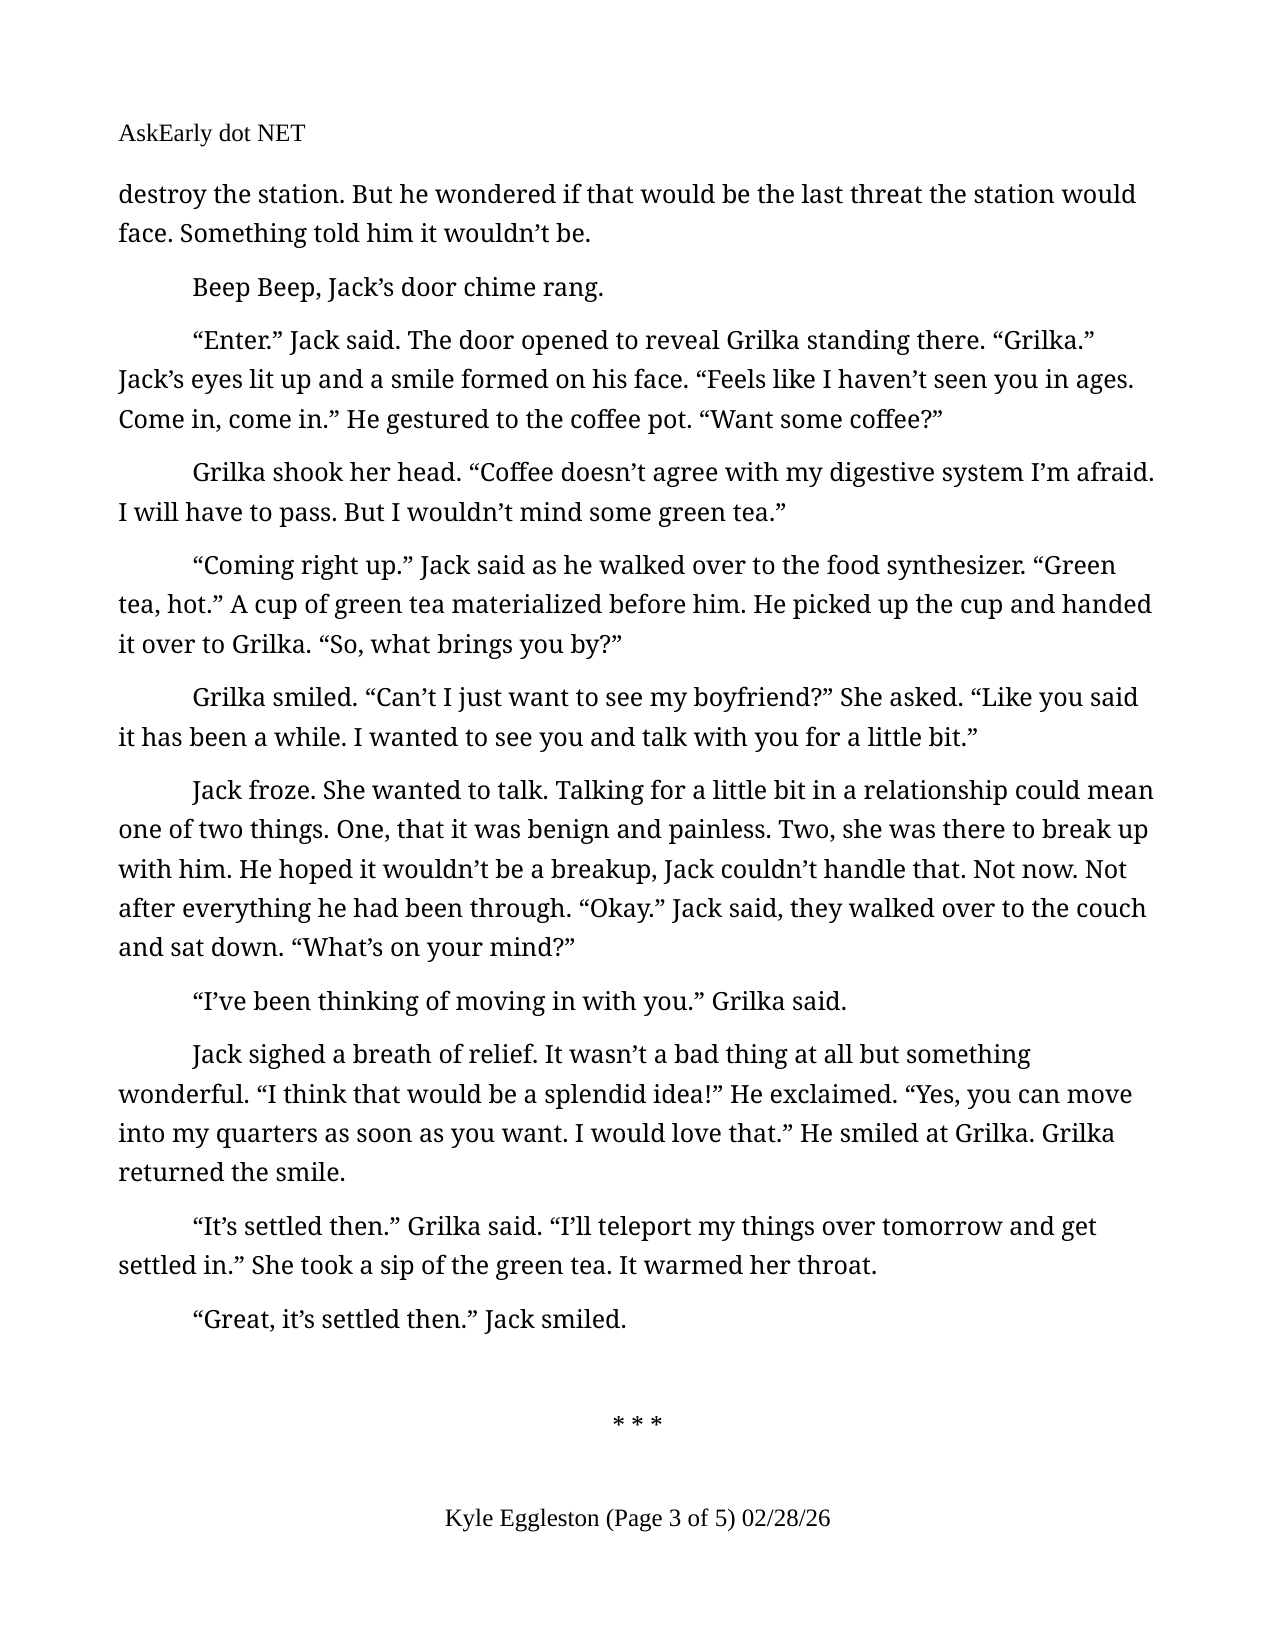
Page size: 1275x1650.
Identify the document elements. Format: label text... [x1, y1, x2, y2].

text * * * [118, 1409, 1157, 1443]
text “I’ve been thinking of moving in with you.” Grilka said. [118, 983, 1157, 1017]
text Grilka smiled. “Can’t I just want to see my boyfriend?” She asked. “Like you said it has been a while. I wanted to see you and talk with you for a little bit.” [118, 680, 1157, 753]
text Beep Beep, Jack’s door chime rang. [118, 269, 1157, 303]
text Jack froze. She wanted to talk. Talking for a little bit in a relationship could mean one of two things. One, that it was benign and painless. Two, she was there to break up with him. He hoped it wouldn’t be a breakup, Jack couldn’t handle that. Not now. Not after everything he had been through. “Okay.” Jack said, they walked over to the couch and sat down. “What’s on your mind?” [118, 773, 1157, 964]
text “Great, it’s settled then.” Jack smiled. [118, 1301, 1157, 1335]
text destroy the station. But he wondered if that would be the last threat the station would face. Something told him it wouldn’t be. [118, 176, 1157, 249]
text Jack sighed a breath of relief. It wasn’t a bad thing at all but something wonderful. “I think that would be a splendid idea!” He exclaimed. “Yes, you can move into my quarters as soon as you want. I would love that.” He smiled at Grilka. Grilka returned the smile. [118, 1037, 1157, 1189]
text “Coming right up.” Jack said as he walked over to the food synthesizer. “Green tea, hot.” A cup of green tea materialized before him. He picked up the cup and handed it over to Grilka. “So, what brings you by?” [118, 548, 1157, 660]
text “Enter.” Jack said. The door opened to reveal Grilka standing there. “Grilka.” Jack’s eyes lit up and a smile formed on his face. “Feels like I haven’t seen you in ages. Come in, come in.” He gestured to the coffee pot. “Want some coffee?” [118, 323, 1157, 435]
text Grilka shook her head. “Coffee doesn’t agree with my digestive system I’m afraid. I will have to pass. But I wouldn’t mind some green tea.” [118, 455, 1157, 528]
text “It’s settled then.” Grilka said. “I’ll teleport my things over tomorrow and get settled in.” She took a sip of the green tea. It warmed her throat. [118, 1208, 1157, 1282]
